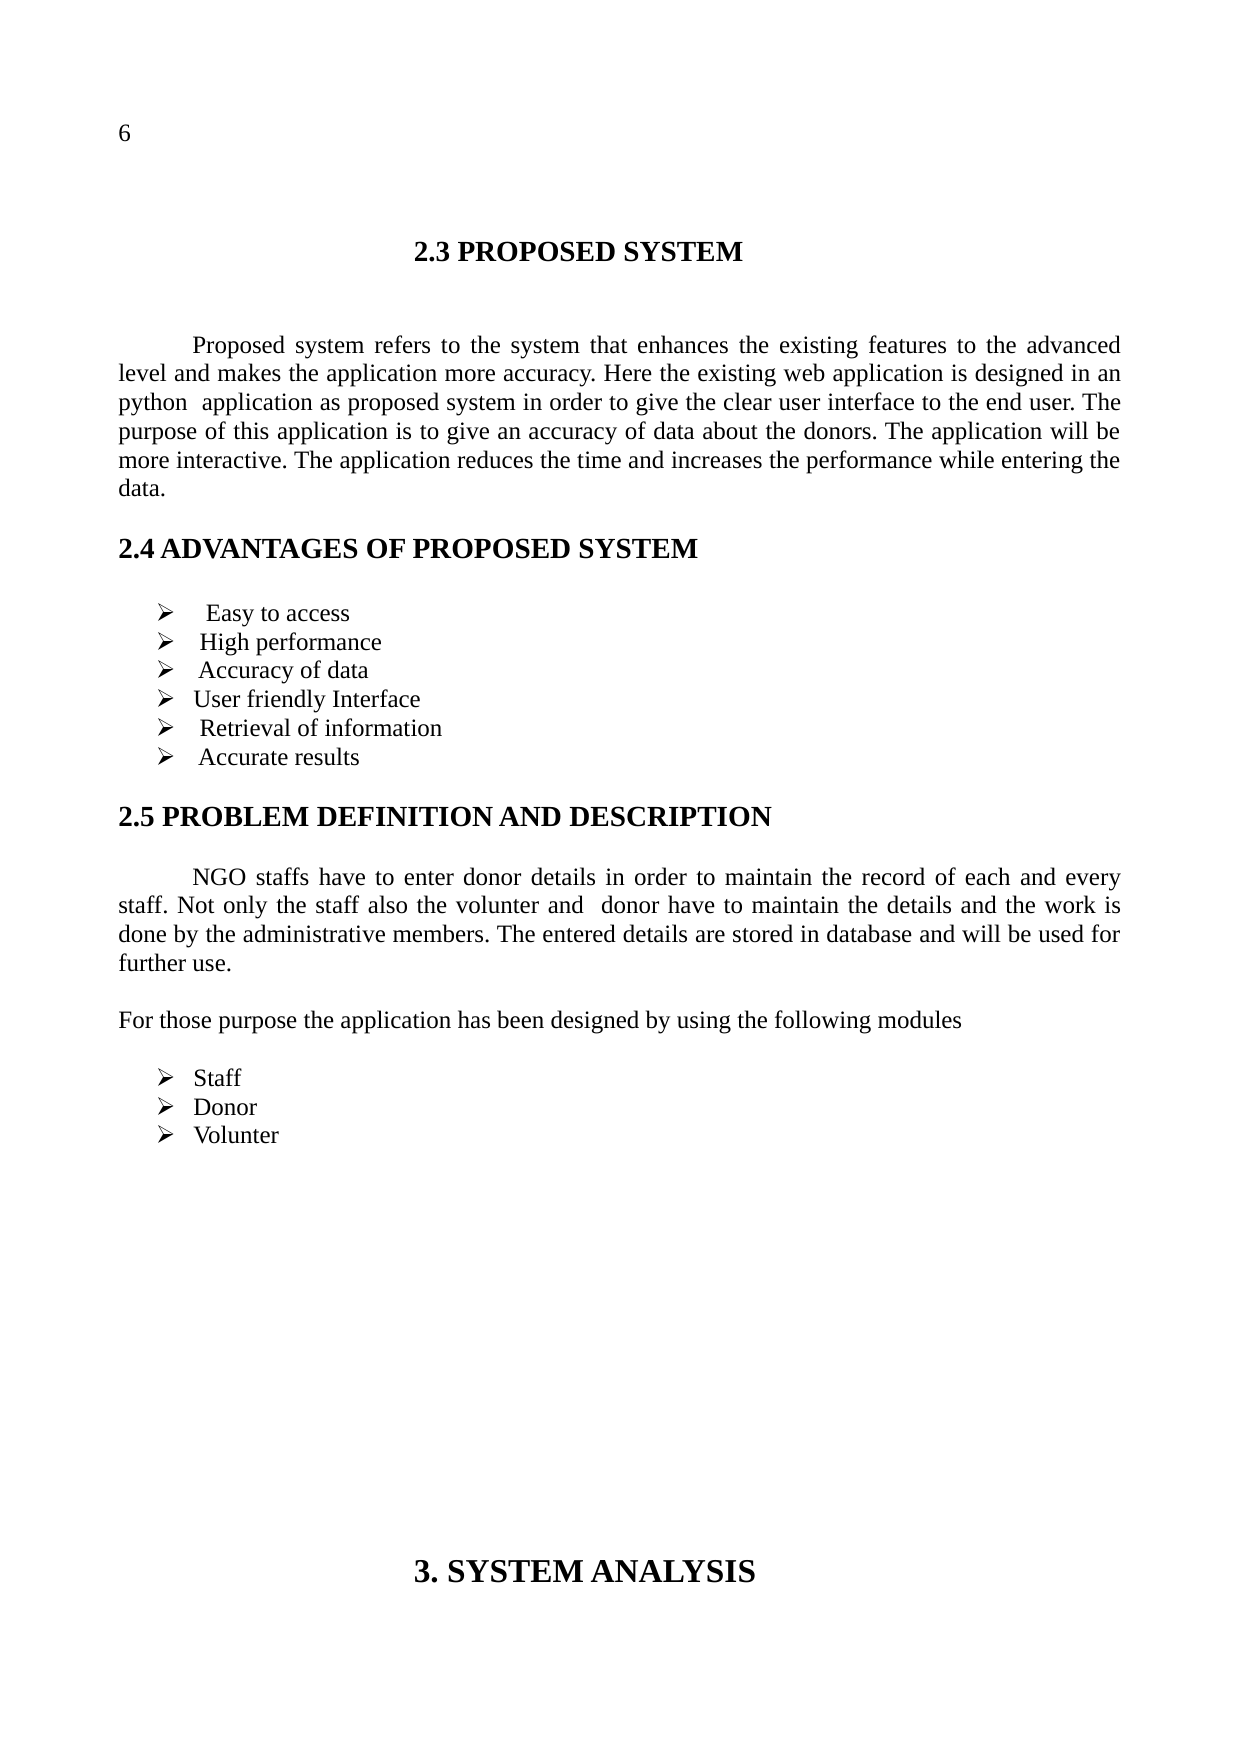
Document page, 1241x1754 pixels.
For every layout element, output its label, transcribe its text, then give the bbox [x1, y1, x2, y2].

text NGO staffs have to enter donor details in order to maintain the record of each and every staff. Not only the staff also the volunter and donor have to maintain the details and the work is done by the administrative members. The entered details are stored in database and will be used for further use. [118, 862, 1122, 977]
list Easy to access [156, 598, 1122, 627]
text 2.3 PROPOSED SYSTEM [118, 234, 1122, 267]
list Staff [156, 1063, 1122, 1092]
list Retrieval of information [156, 713, 1122, 742]
list High performance [156, 627, 1122, 656]
list Accurate results [156, 742, 1122, 771]
list Donor [156, 1092, 1122, 1120]
text 2.4 ADVANTAGES OF PROPOSED SYSTEM [118, 531, 1122, 564]
text For those purpose the application has been designed by using the following modules [118, 1005, 1122, 1034]
list User friendly Interface [156, 684, 1122, 713]
list Accuracy of data [156, 656, 1122, 684]
text Proposed system refers to the system that enhances the existing features to the advanced level and makes the application more accuracy. Here the existing web application is designed in an python application as proposed system in order to give the clear user interface to the end user. The purpose of this application is to give an accuracy of data about the donors. The application will be more interactive. The application reduces the time and increases the performance while entering the data. [118, 330, 1122, 502]
text 3. SYSTEM ANALYSIS [118, 1552, 1122, 1590]
text 2.5 PROBLEM DEFINITION AND DESCRIPTION [118, 799, 1122, 833]
list Volunter [156, 1120, 1122, 1149]
